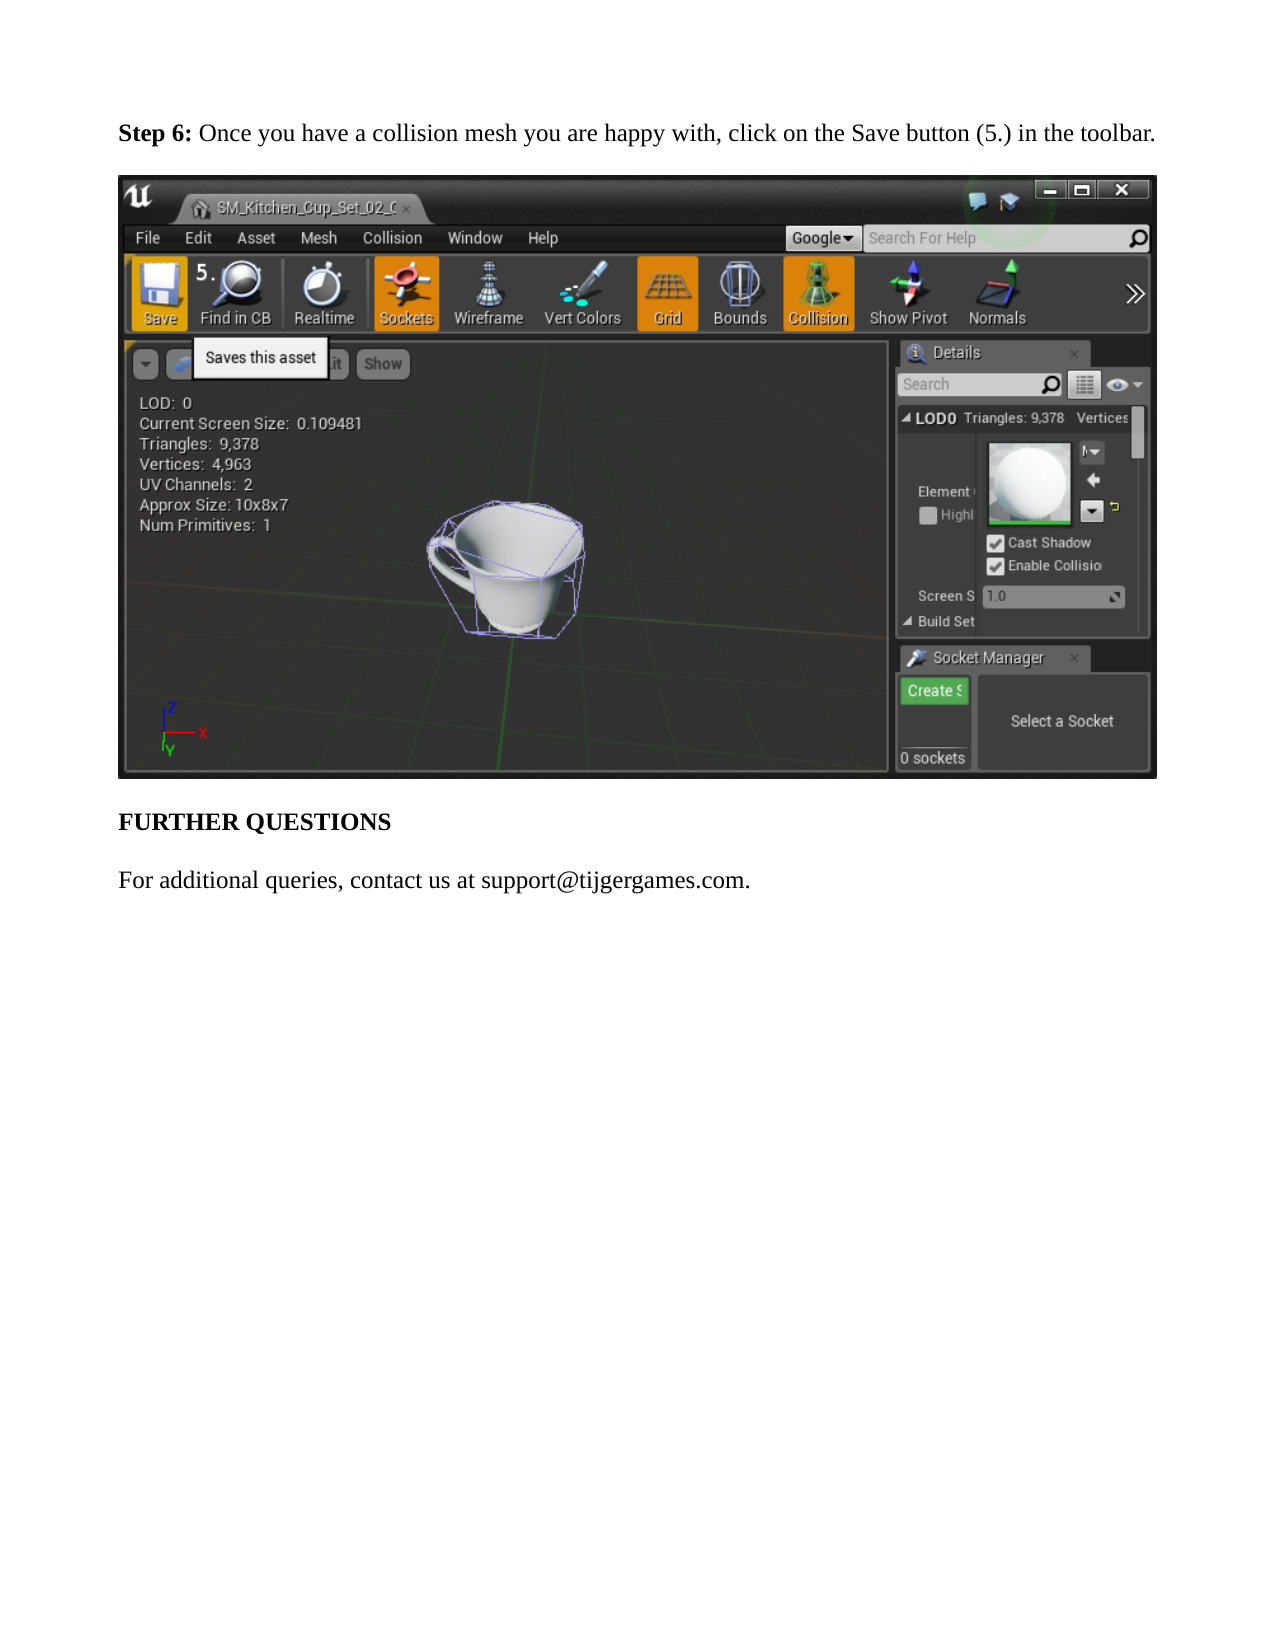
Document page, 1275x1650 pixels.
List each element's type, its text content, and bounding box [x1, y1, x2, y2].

text For additional queries, contact us at support@tijgergames.com. [118, 865, 1157, 894]
picture [118, 175, 1157, 779]
text FURTHER QUESTIONS [118, 807, 1157, 836]
text Step 6: Once you have a collision mesh you are happy with, click on the Save button (5.) in the toolbar. [118, 118, 1157, 147]
